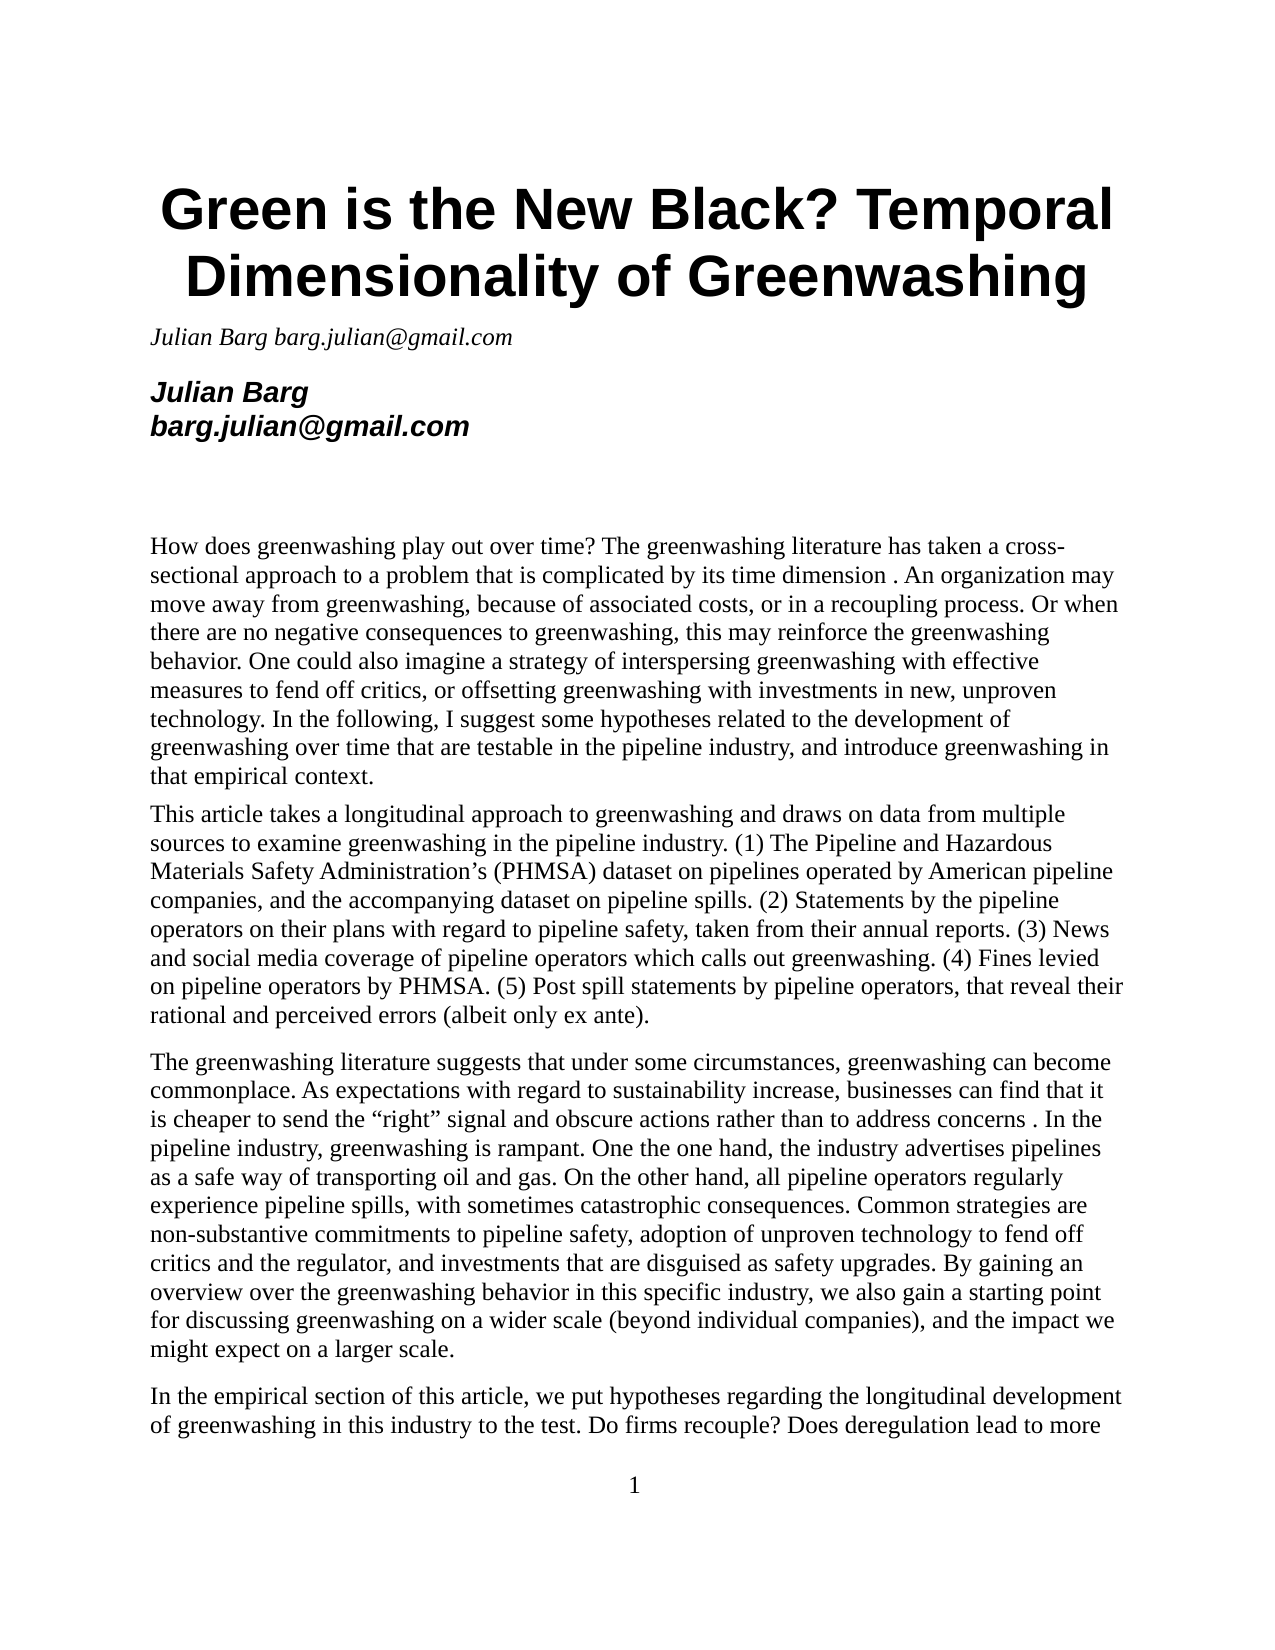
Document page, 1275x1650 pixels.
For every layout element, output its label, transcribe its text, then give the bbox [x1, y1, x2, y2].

subtitle Julian Barg barg.julian@gmail.com [150, 375, 1125, 442]
title Green is the New Black? Temporal Dimensionality of Greenwashing [150, 175, 1125, 309]
text How does greenwashing play out over time? The greenwashing literature has taken a cross-sectional approach to a problem that is complicated by its time dimension . An organization may move away from greenwashing, because of associated costs, or in a recoupling process. Or when there are no negative consequences to greenwashing, this may reinforce the greenwashing behavior. One could also imagine a strategy of interspersing greenwashing with effective measures to fend off critics, or offsetting greenwashing with investments in new, unproven technology. In the following, I suggest some hypotheses related to the development of greenwashing over time that are testable in the pipeline industry, and introduce greenwashing in that empirical context. [150, 531, 1125, 790]
text Julian Barg barg.julian@gmail.com [150, 322, 1125, 350]
text The greenwashing literature suggests that under some circumstances, greenwashing can become commonplace. As expectations with regard to sustainability increase, businesses can find that it is cheaper to send the “right” signal and obscure actions rather than to address concerns . In the pipeline industry, greenwashing is rampant. One the one hand, the industry advertises pipelines as a safe way of transporting oil and gas. On the other hand, all pipeline operators regularly experience pipeline spills, with sometimes catastrophic consequences. Common strategies are non-substantive commitments to pipeline safety, adoption of unproven technology to fend off critics and the regulator, and investments that are disguised as safety upgrades. By gaining an overview over the greenwashing behavior in this specific industry, we also gain a starting point for discussing greenwashing on a wider scale (beyond individual companies), and the impact we might expect on a larger scale. [150, 1047, 1125, 1363]
text In the empirical section of this article, we put hypotheses regarding the longitudinal development of greenwashing in this industry to the test. Do firms recouple? Does deregulation lead to more [150, 1381, 1125, 1438]
text This article takes a longitudinal approach to greenwashing and draws on data from multiple sources to examine greenwashing in the pipeline industry. (1) The Pipeline and Hazardous Materials Safety Administration’s (PHMSA) dataset on pipelines operated by American pipeline companies, and the accompanying dataset on pipeline spills. (2) Statements by the pipeline operators on their plans with regard to pipeline safety, taken from their annual reports. (3) News and social media coverage of pipeline operators which calls out greenwashing. (4) Fines levied on pipeline operators by PHMSA. (5) Post spill statements by pipeline operators, that reveal their rational and perceived errors (albeit only ex ante). [150, 799, 1125, 1029]
